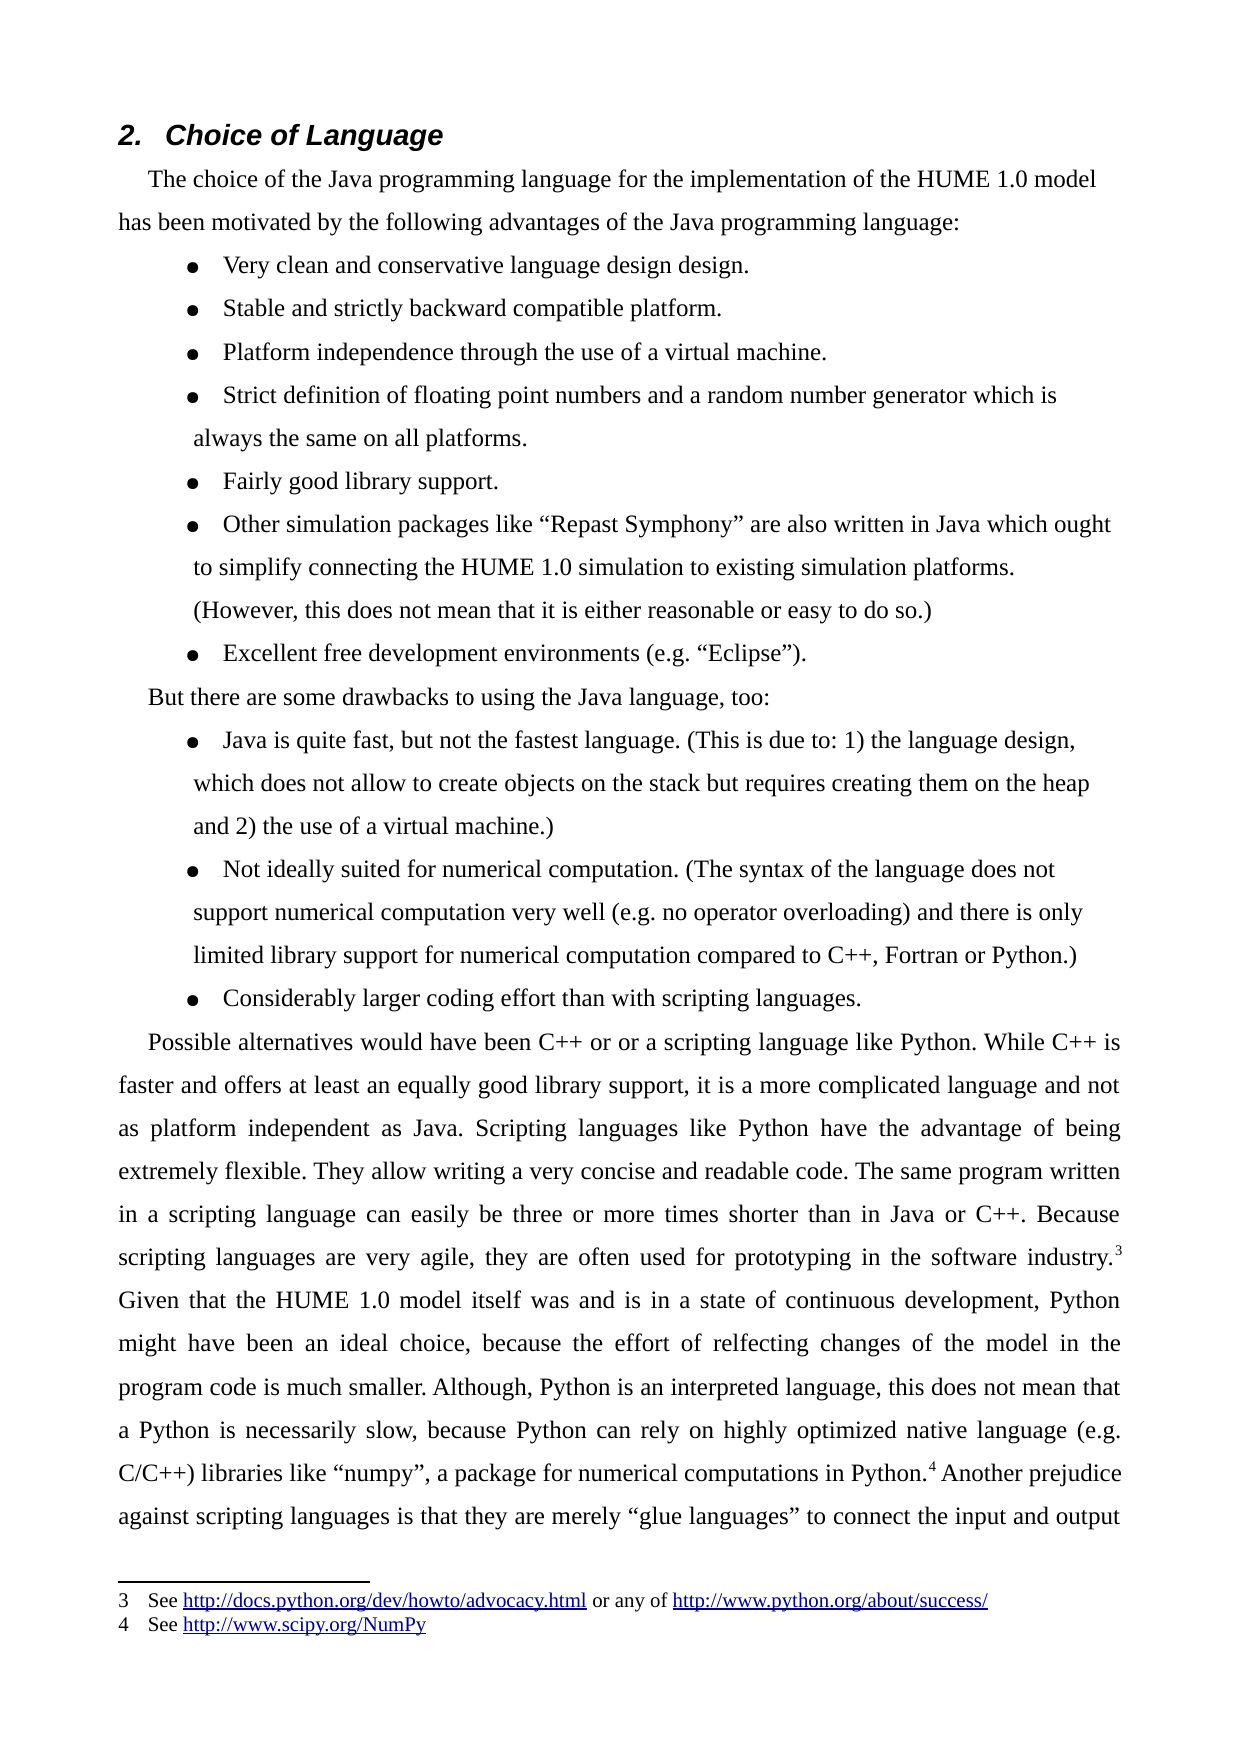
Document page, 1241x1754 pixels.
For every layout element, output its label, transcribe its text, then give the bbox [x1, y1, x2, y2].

list Stable and strictly backward compatible platform. [156, 293, 1122, 322]
text Possible alternatives would have been C++ or or a scripting language like Python. While C++ is faster and offers at least an equally good library support, it is a more complicated language and not as platform independent as Java. Scripting languages like Python have the advantage of being extremely flexible. They allow writing a very concise and readable code. The same program written in a scripting language can easily be three or more times shorter than in Java or C++. Because scripting languages are very agile, they are often used for prototyping in the software industry. Given that the HUME 1.0 model itself was and is in a state of continuous development, Python might have been an ideal choice, because the effort of relfecting changes of the model in the program code is much smaller. Although, Python is an interpreted language, this does not mean that a Python is necessarily slow, because Python can rely on highly optimized native language (e.g. C/C++) libraries like “numpy”, a package for numerical computations in Python. Another prejudice against scripting languages is that they are merely “glue languages” to connect the input and output [118, 1027, 1122, 1530]
list Fairly good library support. [156, 466, 1122, 495]
text But there are some drawbacks to using the Java language, too: [118, 682, 1122, 710]
text The choice of the Java programming language for the implementation of the HUME 1.0 model has been motivated by the following advantages of the Java programming language: [118, 164, 1122, 236]
list Strict definition of floating point numbers and a random number generator which is always the same on all platforms. [156, 380, 1122, 452]
subtitle Choice of Language [118, 118, 1122, 152]
text See http://docs.python.org/dev/howto/advocacy.html or any of http://www.python.org/about/success/ [118, 1588, 1122, 1612]
list Excellent free development environments (e.g. “Eclipse”). [156, 638, 1122, 667]
list Very clean and conservative language design design. [156, 250, 1122, 279]
list Considerably larger coding effort than with scripting languages. [156, 983, 1122, 1012]
list Platform independence through the use of a virtual machine. [156, 337, 1122, 365]
list Other simulation packages like “Repast Symphony” are also written in Java which ought to simplify connecting the HUME 1.0 simulation to existing simulation platforms. (However, this does not mean that it is either reasonable or easy to do so.) [156, 509, 1122, 624]
text See http://www.scipy.org/NumPy [118, 1612, 1122, 1636]
list Not ideally suited for numerical computation. (The syntax of the language does not support numerical computation very well (e.g. no operator overloading) and there is only limited library support for numerical computation compared to C++, Fortran or Python.) [156, 854, 1122, 969]
list Java is quite fast, but not the fastest language. (This is due to: 1) the language design, which does not allow to create objects on the stack but requires creating them on the heap and 2) the use of a virtual machine.) [156, 725, 1122, 840]
